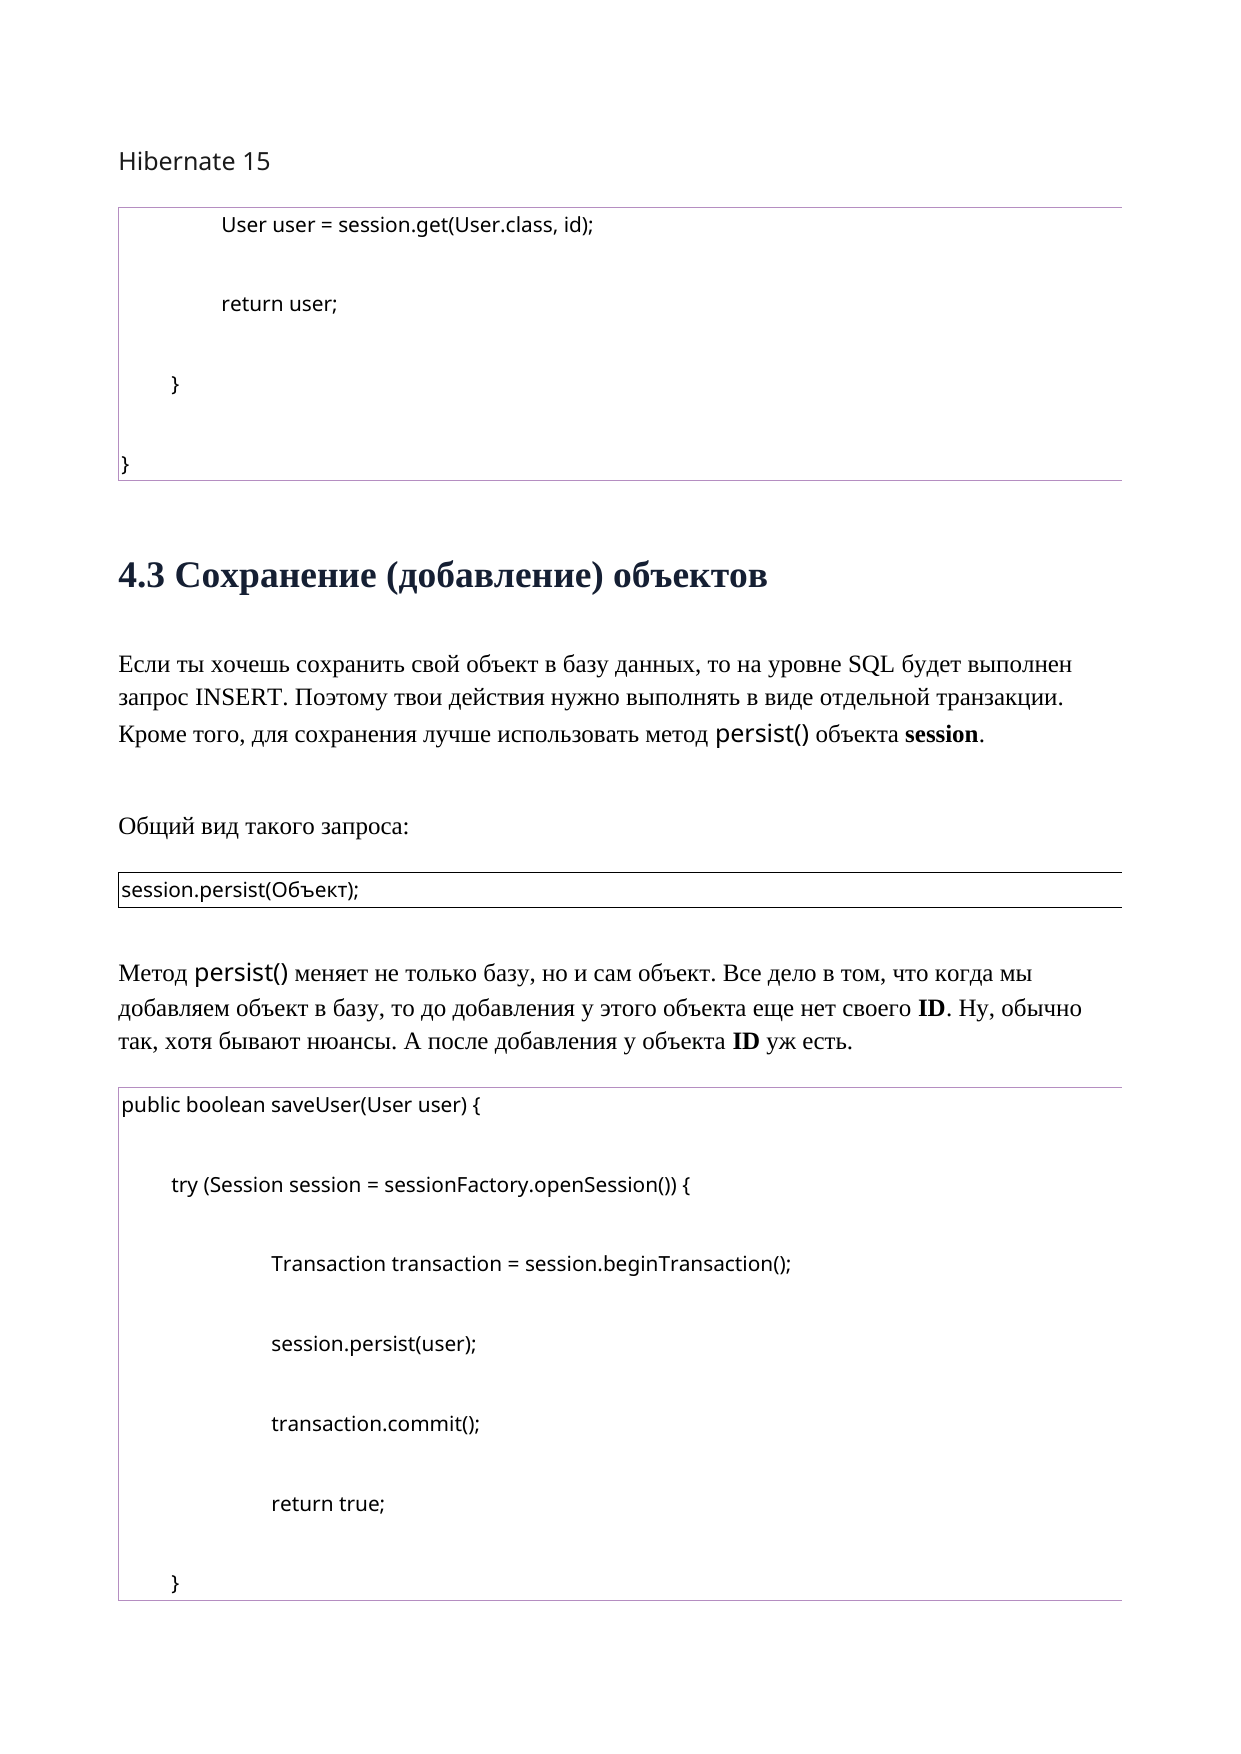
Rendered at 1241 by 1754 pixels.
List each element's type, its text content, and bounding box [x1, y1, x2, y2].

text return user; [119, 286, 1122, 318]
text transaction.commit(); [119, 1406, 1122, 1437]
text Метод persist() меняет не только базу, но и сам объект. Все дело в том, что когда мы добавляем объект в базу, то до добавления у этого объекта еще нет своего ID. Ну, обычно так, хотя бывают нюансы. А после добавления у объекта ID уж есть. [118, 955, 1122, 1055]
text return true; [119, 1486, 1122, 1517]
text Transaction transaction = session.beginTransaction(); [119, 1247, 1122, 1278]
text } [119, 1565, 1122, 1600]
text User user = session.get(User.class, id); [119, 208, 1122, 238]
text Общий вид такого запроса: [118, 811, 1122, 840]
text Если ты хочешь сохранить свой объект в базу данных, то на уровне SQL будет выполнен запрос INSERT. Поэтому твои действия нужно выполнять в виде отдельной транзакции. Кроме того, для сохранения лучше использовать метод persist() объекта session. [118, 649, 1122, 750]
text } [119, 446, 1122, 480]
text } [119, 366, 1122, 398]
text session.persist(user); [119, 1326, 1122, 1358]
text public boolean saveUser(User user) { [119, 1088, 1122, 1119]
subtitle 4.3 Сохранение (добавление) объектов [118, 552, 1122, 595]
text session.persist(Объект); [119, 873, 1122, 907]
text try (Session session = sessionFactory.openSession()) { [119, 1167, 1122, 1198]
